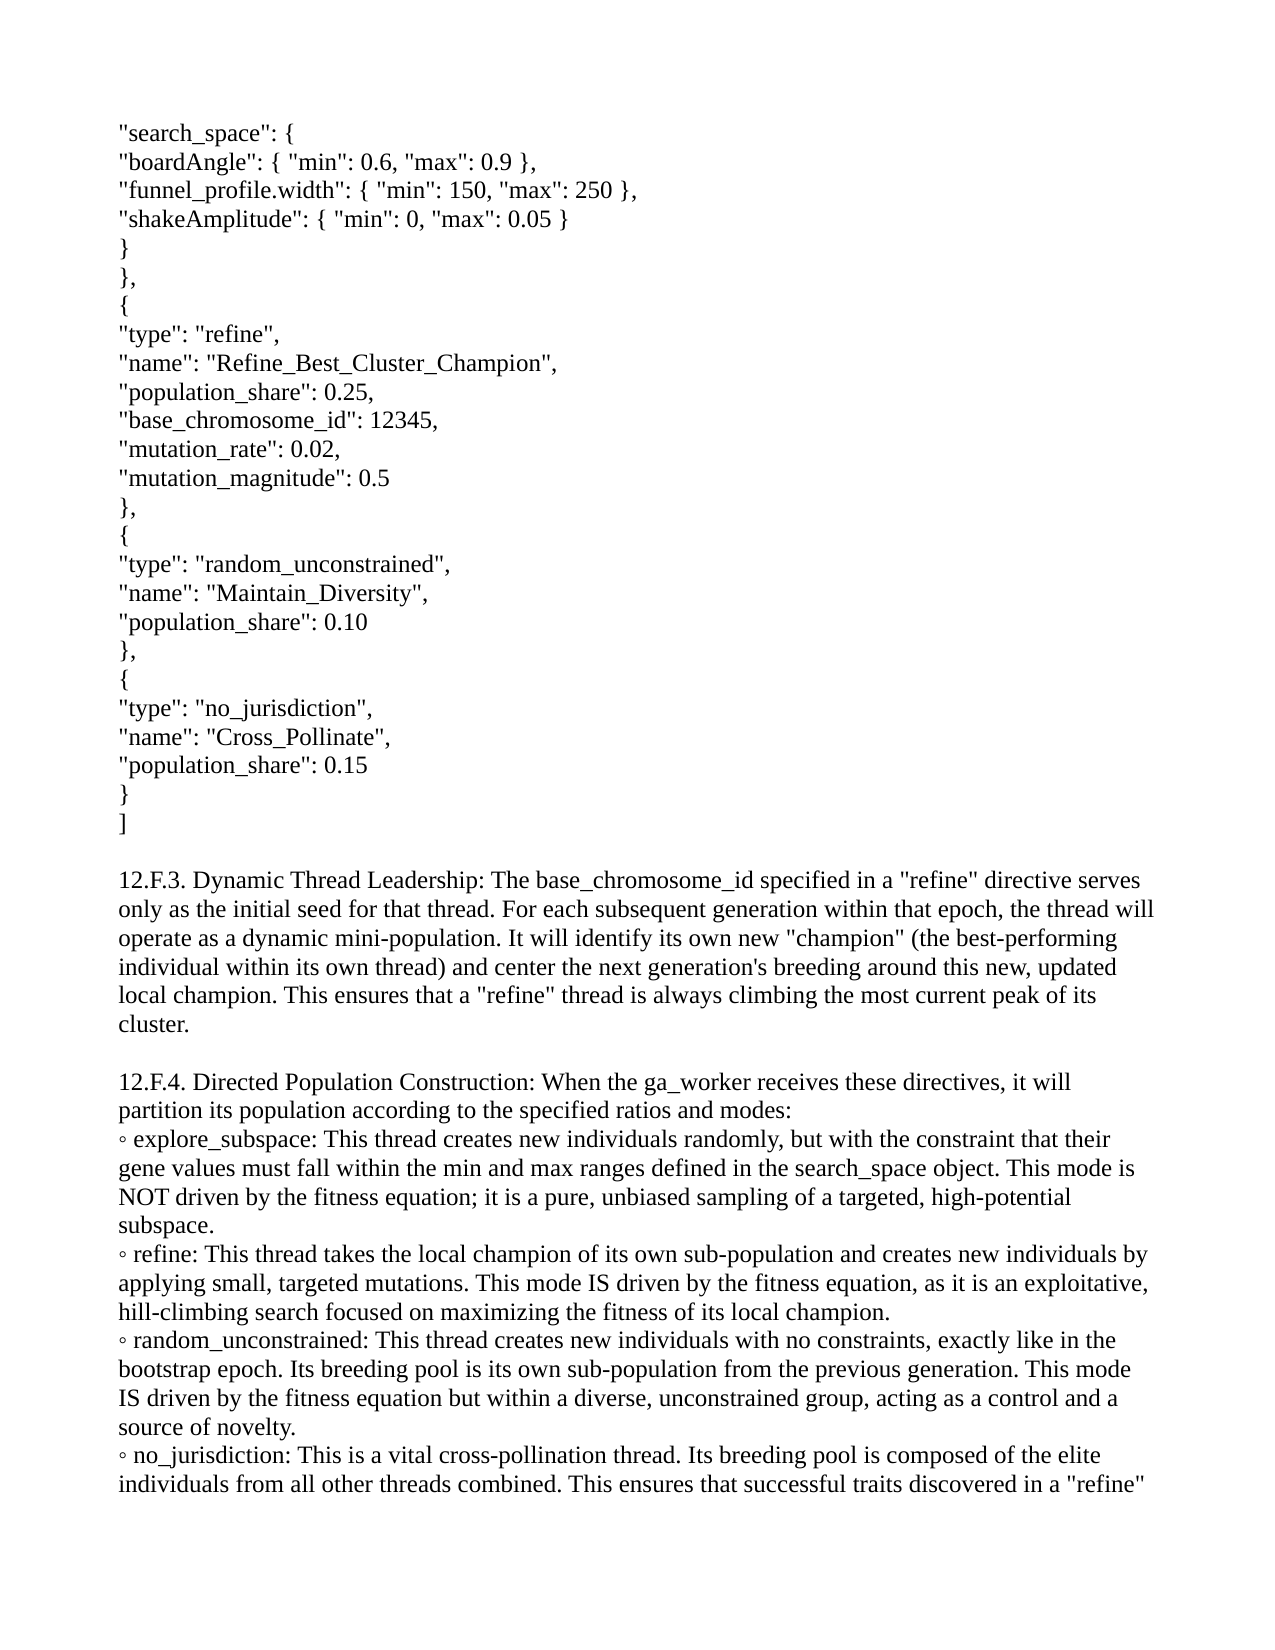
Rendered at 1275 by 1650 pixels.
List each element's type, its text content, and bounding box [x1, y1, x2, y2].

text ] [118, 808, 1157, 837]
text }, [118, 492, 1157, 521]
text 12.F.4. Directed Population Construction: When the ga_worker receives these directives, it will partition its population according to the specified ratios and modes: [118, 1067, 1157, 1124]
text ◦ random_unconstrained: This thread creates new individuals with no constraints, exactly like in the bootstrap epoch. Its breeding pool is its own sub-population from the previous generation. This mode IS driven by the fitness equation but within a diverse, unconstrained group, acting as a control and a source of novelty. [118, 1326, 1157, 1441]
text "type": "refine", [118, 319, 1157, 348]
text "base_chromosome_id": 12345, [118, 406, 1157, 434]
text "type": "no_jurisdiction", [118, 693, 1157, 722]
text }, [118, 262, 1157, 291]
text "name": "Refine_Best_Cluster_Champion", [118, 348, 1157, 377]
text } [118, 779, 1157, 808]
text "mutation_magnitude": 0.5 [118, 463, 1157, 492]
text } [118, 233, 1157, 262]
text "population_share": 0.10 [118, 607, 1157, 636]
text "mutation_rate": 0.02, [118, 434, 1157, 463]
text "funnel_profile.width": { "min": 150, "max": 250 }, [118, 176, 1157, 204]
text ◦ explore_subspace: This thread creates new individuals randomly, but with the constraint that their gene values must fall within the min and max ranges defined in the search_space object. This mode is NOT driven by the fitness equation; it is a pure, unbiased sampling of a targeted, high-potential subspace. [118, 1124, 1157, 1239]
text "search_space": { [118, 118, 1157, 147]
text ◦ no_jurisdiction: This is a vital cross-pollination thread. Its breeding pool is composed of the elite individuals from all other threads combined. This ensures that successful traits discovered in a "refine" [118, 1441, 1157, 1498]
text { [118, 664, 1157, 693]
text "population_share": 0.25, [118, 377, 1157, 406]
text ◦ refine: This thread takes the local champion of its own sub-population and creates new individuals by applying small, targeted mutations. This mode IS driven by the fitness equation, as it is an exploitative, hill-climbing search focused on maximizing the fitness of its local champion. [118, 1239, 1157, 1326]
text }, [118, 636, 1157, 664]
text "population_share": 0.15 [118, 751, 1157, 779]
text "type": "random_unconstrained", [118, 549, 1157, 578]
text { [118, 291, 1157, 319]
text { [118, 521, 1157, 549]
text "name": "Cross_Pollinate", [118, 722, 1157, 751]
text "name": "Maintain_Diversity", [118, 578, 1157, 607]
text "boardAngle": { "min": 0.6, "max": 0.9 }, [118, 147, 1157, 176]
text 12.F.3. Dynamic Thread Leadership: The base_chromosome_id specified in a "refine" directive serves only as the initial seed for that thread. For each subsequent generation within that epoch, the thread will operate as a dynamic mini-population. It will identify its own new "champion" (the best-performing individual within its own thread) and center the next generation's breeding around this new, updated local champion. This ensures that a "refine" thread is always climbing the most current peak of its cluster. [118, 866, 1157, 1038]
text "shakeAmplitude": { "min": 0, "max": 0.05 } [118, 204, 1157, 233]
